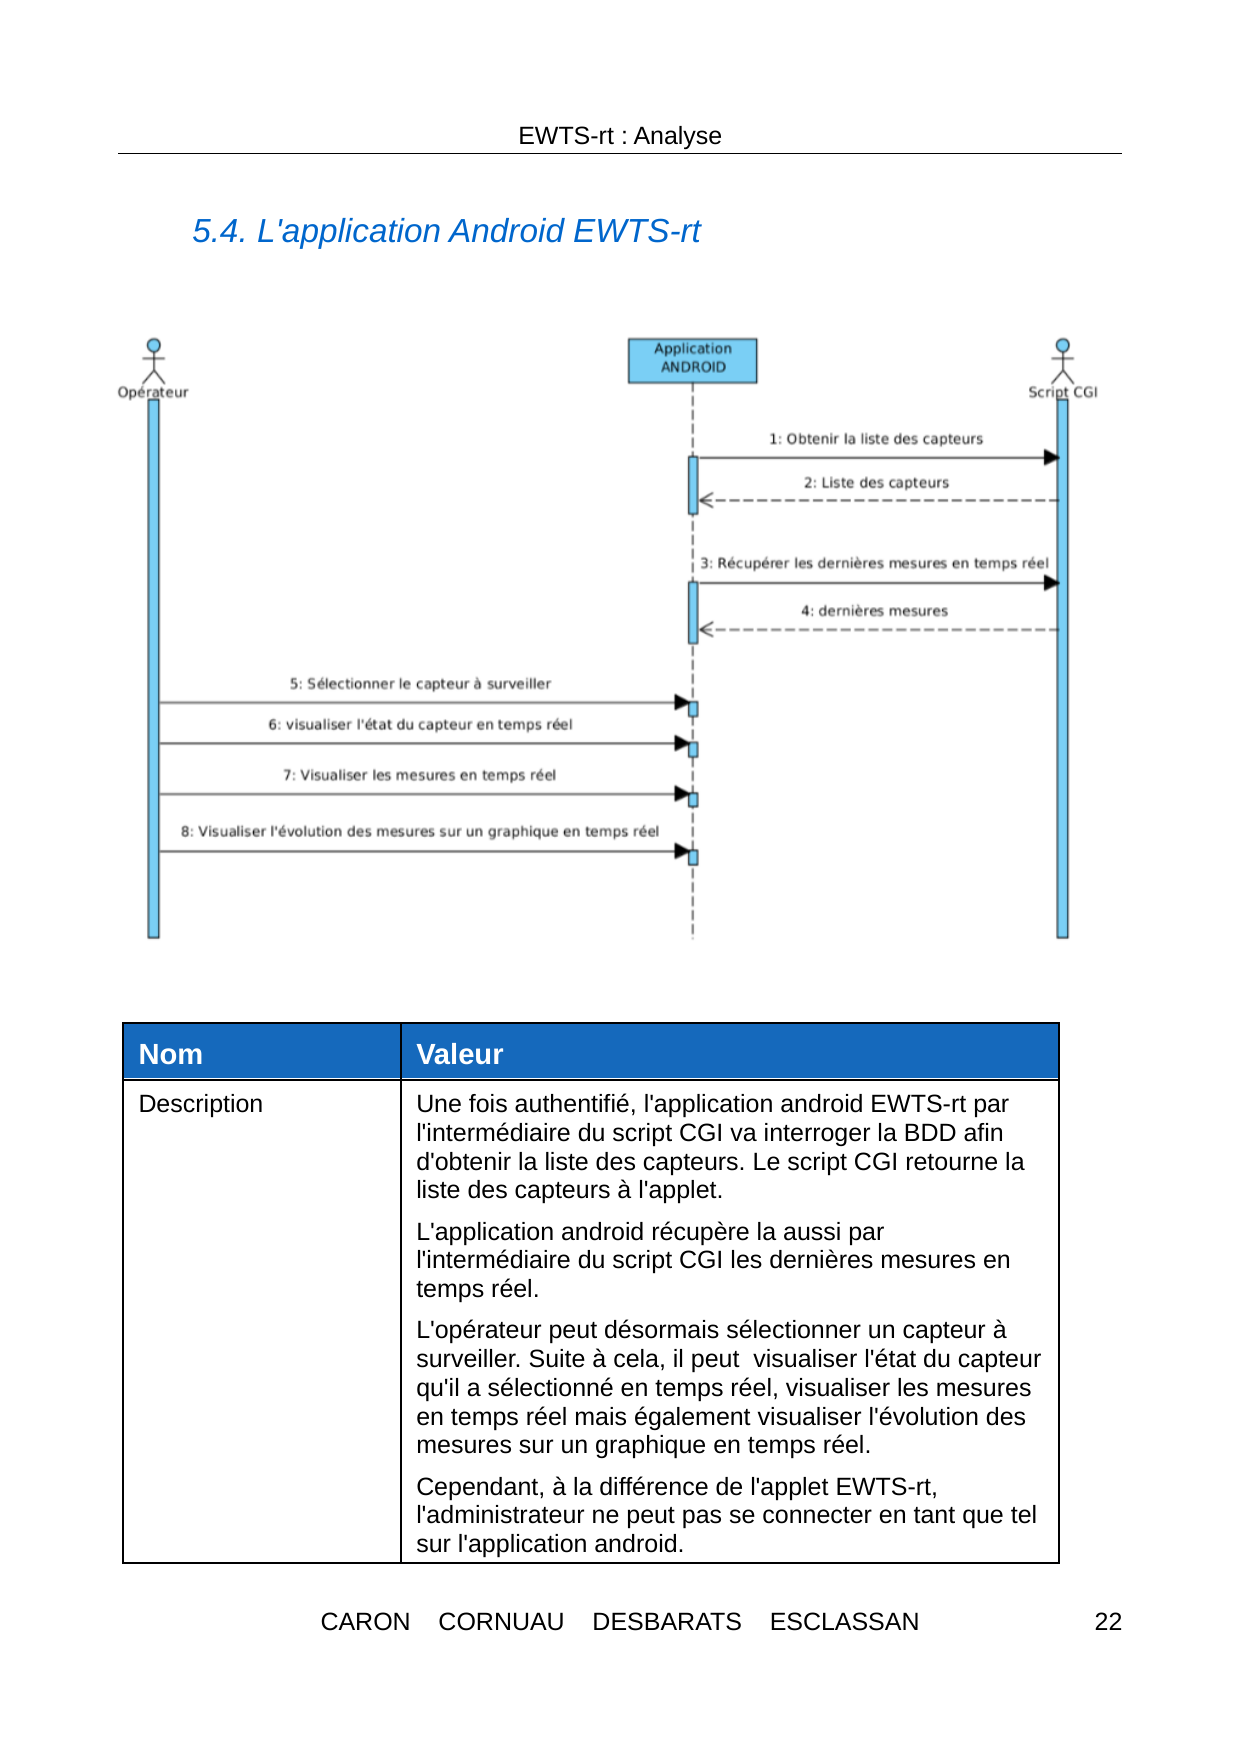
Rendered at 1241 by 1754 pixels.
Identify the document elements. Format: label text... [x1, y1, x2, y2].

table_header Nom [124, 1024, 400, 1078]
table_cell Description [124, 1081, 400, 1562]
table_cell Une fois authentifié, l'application android EWTS-rt par l'intermédiaire du script CGI va interroger la BDD afin d'obtenir la liste des capteurs. Le script CGI retourne la liste des capteurs à l'applet. L'application android récupère la aussi par l'intermédiaire du script CGI les dernières mesures en temps réel. L'opérateur peut désormais sélectionner un capteur à surveiller. Suite à cela, il peut visualiser l'état du capteur qu'il a sélectionné en temps réel, visualiser les mesures en temps réel mais également visualiser l'évolution des mesures sur un graphique en temps réel. Cependant, à la différence de l'applet EWTS-rt, l'administrateur ne peut pas se connecter en tant que tel sur l'application android. [402, 1081, 1058, 1562]
table_header Valeur [402, 1024, 1058, 1078]
text 5.4. L'application Android EWTS-rt [118, 211, 1122, 249]
picture [112, 328, 1117, 984]
